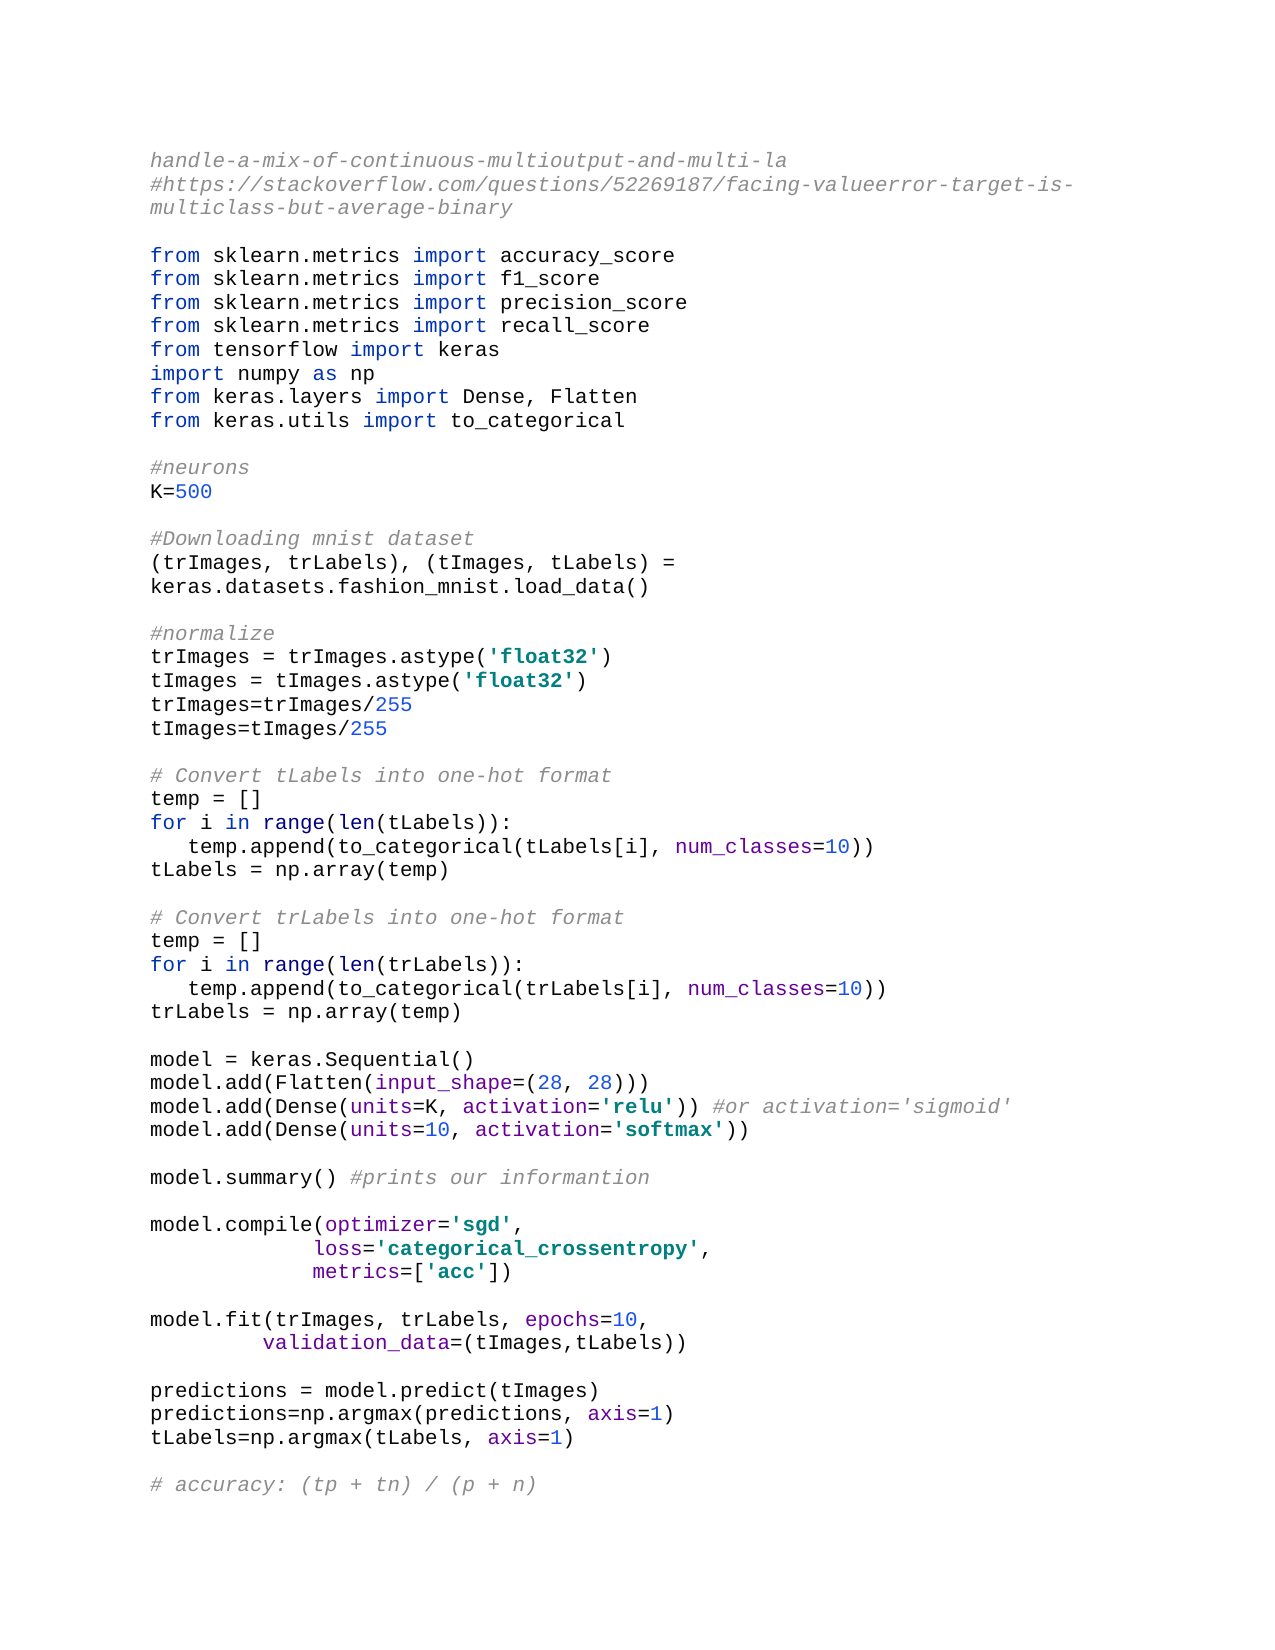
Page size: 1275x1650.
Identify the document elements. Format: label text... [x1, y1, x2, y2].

text from tensorflow import keras [150, 339, 1125, 363]
text temp.append(to_categorical(trLabels[i], num_classes=10)) [150, 978, 1125, 1001]
text predictions=np.argmax(predictions, axis=1) [150, 1403, 1125, 1427]
text for i in range(len(tLabels)): [150, 812, 1125, 836]
text model.add(Dense(units=10, activation='softmax')) [150, 1119, 1125, 1143]
text trImages=trImages/255 [150, 694, 1125, 717]
text model = keras.Sequential() [150, 1048, 1125, 1072]
text tLabels = np.array(temp) [150, 859, 1125, 883]
text for i in range(len(trLabels)): [150, 954, 1125, 978]
text from sklearn.metrics import accuracy_score [150, 244, 1125, 268]
text trImages = trImages.astype('float32') [150, 647, 1125, 670]
text import numpy as np [150, 363, 1125, 386]
text tLabels=np.argmax(tLabels, axis=1) [150, 1427, 1125, 1451]
text from keras.layers import Dense, Flatten [150, 386, 1125, 410]
text metrics=['acc']) [150, 1261, 1125, 1285]
text temp = [] [150, 788, 1125, 812]
text #normalize [150, 623, 1125, 647]
text from keras.utils import to_categorical [150, 410, 1125, 434]
text handle-a-mix-of-continuous-multioutput-and-multi-la [150, 150, 1125, 174]
text trLabels = np.array(temp) [150, 1001, 1125, 1025]
text # Convert trLabels into one-hot format [150, 907, 1125, 930]
text from sklearn.metrics import f1_score [150, 268, 1125, 292]
text tImages=tImages/255 [150, 717, 1125, 741]
text model.add(Flatten(input_shape=(28, 28))) [150, 1072, 1125, 1096]
text predictions = model.predict(tImages) [150, 1379, 1125, 1403]
text from sklearn.metrics import recall_score [150, 316, 1125, 339]
text loss='categorical_crossentropy', [150, 1238, 1125, 1261]
text K=500 [150, 481, 1125, 505]
text temp.append(to_categorical(tLabels[i], num_classes=10)) [150, 836, 1125, 859]
text model.summary() #prints our informantion [150, 1167, 1125, 1190]
text model.add(Dense(units=K, activation='relu')) #or activation='sigmoid' [150, 1096, 1125, 1119]
text (trImages, trLabels), (tImages, tLabels) = keras.datasets.fashion_mnist.load_data() [150, 552, 1125, 599]
text #https://stackoverflow.com/questions/52269187/facing-valueerror-target-is-multiclass-but-average-binary [150, 174, 1125, 221]
text #neurons [150, 457, 1125, 481]
text model.fit(trImages, trLabels, epochs=10, [150, 1309, 1125, 1332]
text #Downloading mnist dataset [150, 528, 1125, 552]
text # accuracy: (tp + tn) / (p + n) [150, 1474, 1125, 1498]
text tImages = tImages.astype('float32') [150, 670, 1125, 694]
text # Convert tLabels into one-hot format [150, 765, 1125, 788]
text validation_data=(tImages,tLabels)) [150, 1332, 1125, 1356]
text model.compile(optimizer='sgd', [150, 1214, 1125, 1238]
text from sklearn.metrics import precision_score [150, 292, 1125, 316]
text temp = [] [150, 930, 1125, 954]
